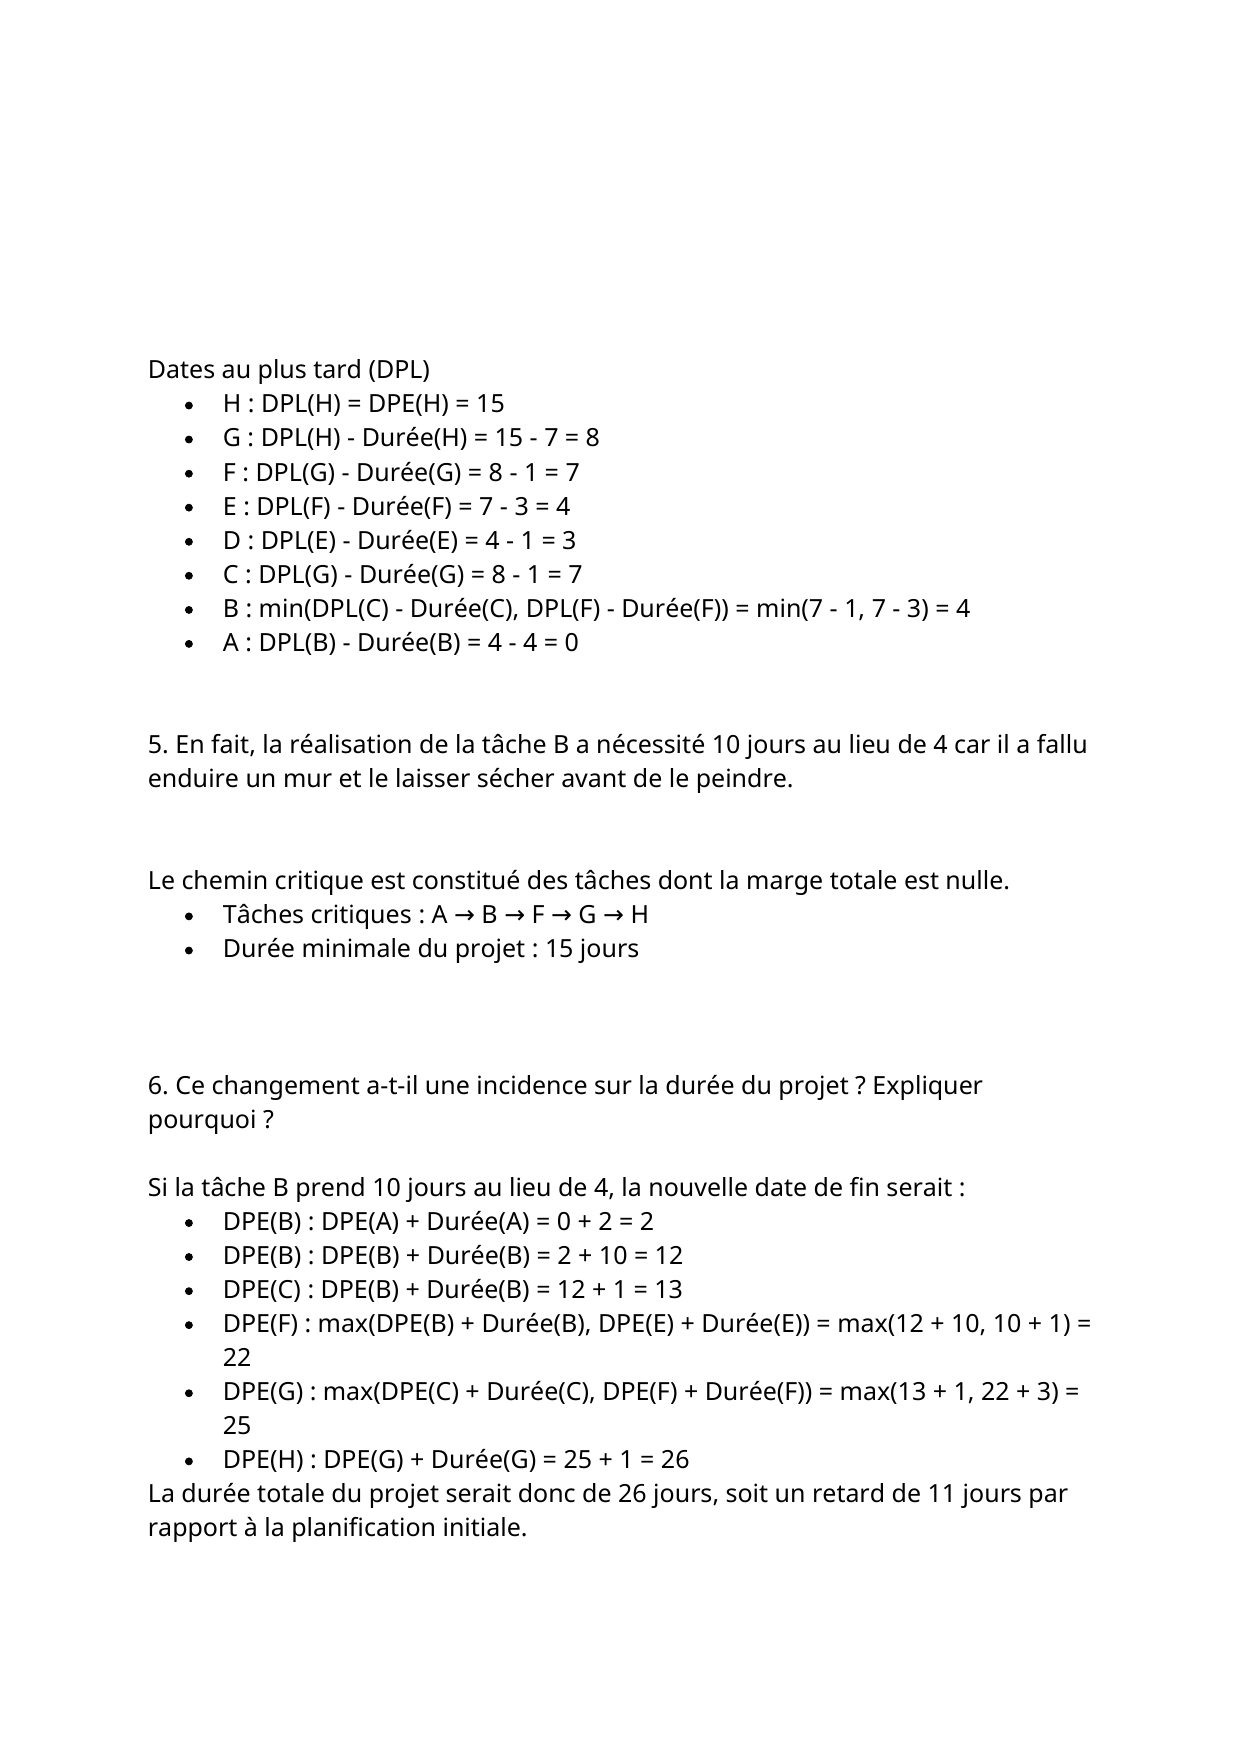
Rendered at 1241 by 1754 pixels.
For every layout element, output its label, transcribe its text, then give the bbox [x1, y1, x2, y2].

text La durée totale du projet serait donc de 26 jours, soit un retard de 11 jours par rapport à la planification initiale. [148, 1476, 1093, 1544]
text 6. Ce changement a-t-il une incidence sur la durée du projet ? Expliquer pourquoi ? [148, 1033, 1093, 1135]
text 5. En fait, la réalisation de la tâche B a nécessité 10 jours au lieu de 4 car il a fallu enduire un mur et le laisser sécher avant de le peindre. [148, 727, 1093, 795]
list G : DPL(H) - Durée(H) = 15 - 7 = 8 [185, 420, 1093, 454]
list DPE(F) : max(DPE(B) + Durée(B), DPE(E) + Durée(E)) = max(12 + 10, 10 + 1) = 22 [185, 1306, 1093, 1374]
list C : DPL(G) - Durée(G) = 8 - 1 = 7 [185, 556, 1093, 590]
list F : DPL(G) - Durée(G) = 8 - 1 = 7 [185, 454, 1093, 488]
list DPE(C) : DPE(B) + Durée(B) = 12 + 1 = 13 [185, 1272, 1093, 1306]
list DPE(B) : DPE(B) + Durée(B) = 2 + 10 = 12 [185, 1238, 1093, 1272]
list D : DPL(E) - Durée(E) = 4 - 1 = 3 [185, 522, 1093, 556]
list B : min(DPL(C) - Durée(C), DPL(F) - Durée(F)) = min(7 - 1, 7 - 3) = 4 [185, 590, 1093, 624]
list DPE(H) : DPE(G) + Durée(G) = 25 + 1 = 26 [185, 1442, 1093, 1476]
list DPE(G) : max(DPE(C) + Durée(C), DPE(F) + Durée(F)) = max(13 + 1, 22 + 3) = 25 [185, 1374, 1093, 1442]
list Durée minimale du projet : 15 jours [185, 931, 1093, 965]
list H : DPL(H) = DPE(H) = 15 [185, 386, 1093, 420]
text Le chemin critique est constitué des tâches dont la marge totale est nulle. [148, 863, 1093, 897]
list DPE(B) : DPE(A) + Durée(A) = 0 + 2 = 2 [185, 1203, 1093, 1238]
list Tâches critiques : A → B → F → G → H [185, 897, 1093, 931]
list E : DPL(F) - Durée(F) = 7 - 3 = 4 [185, 488, 1093, 522]
text Dates au plus tard (DPL) [148, 352, 1093, 386]
list A : DPL(B) - Durée(B) = 4 - 4 = 0 [185, 624, 1093, 658]
text Si la tâche B prend 10 jours au lieu de 4, la nouvelle date de fin serait : [148, 1169, 1093, 1203]
